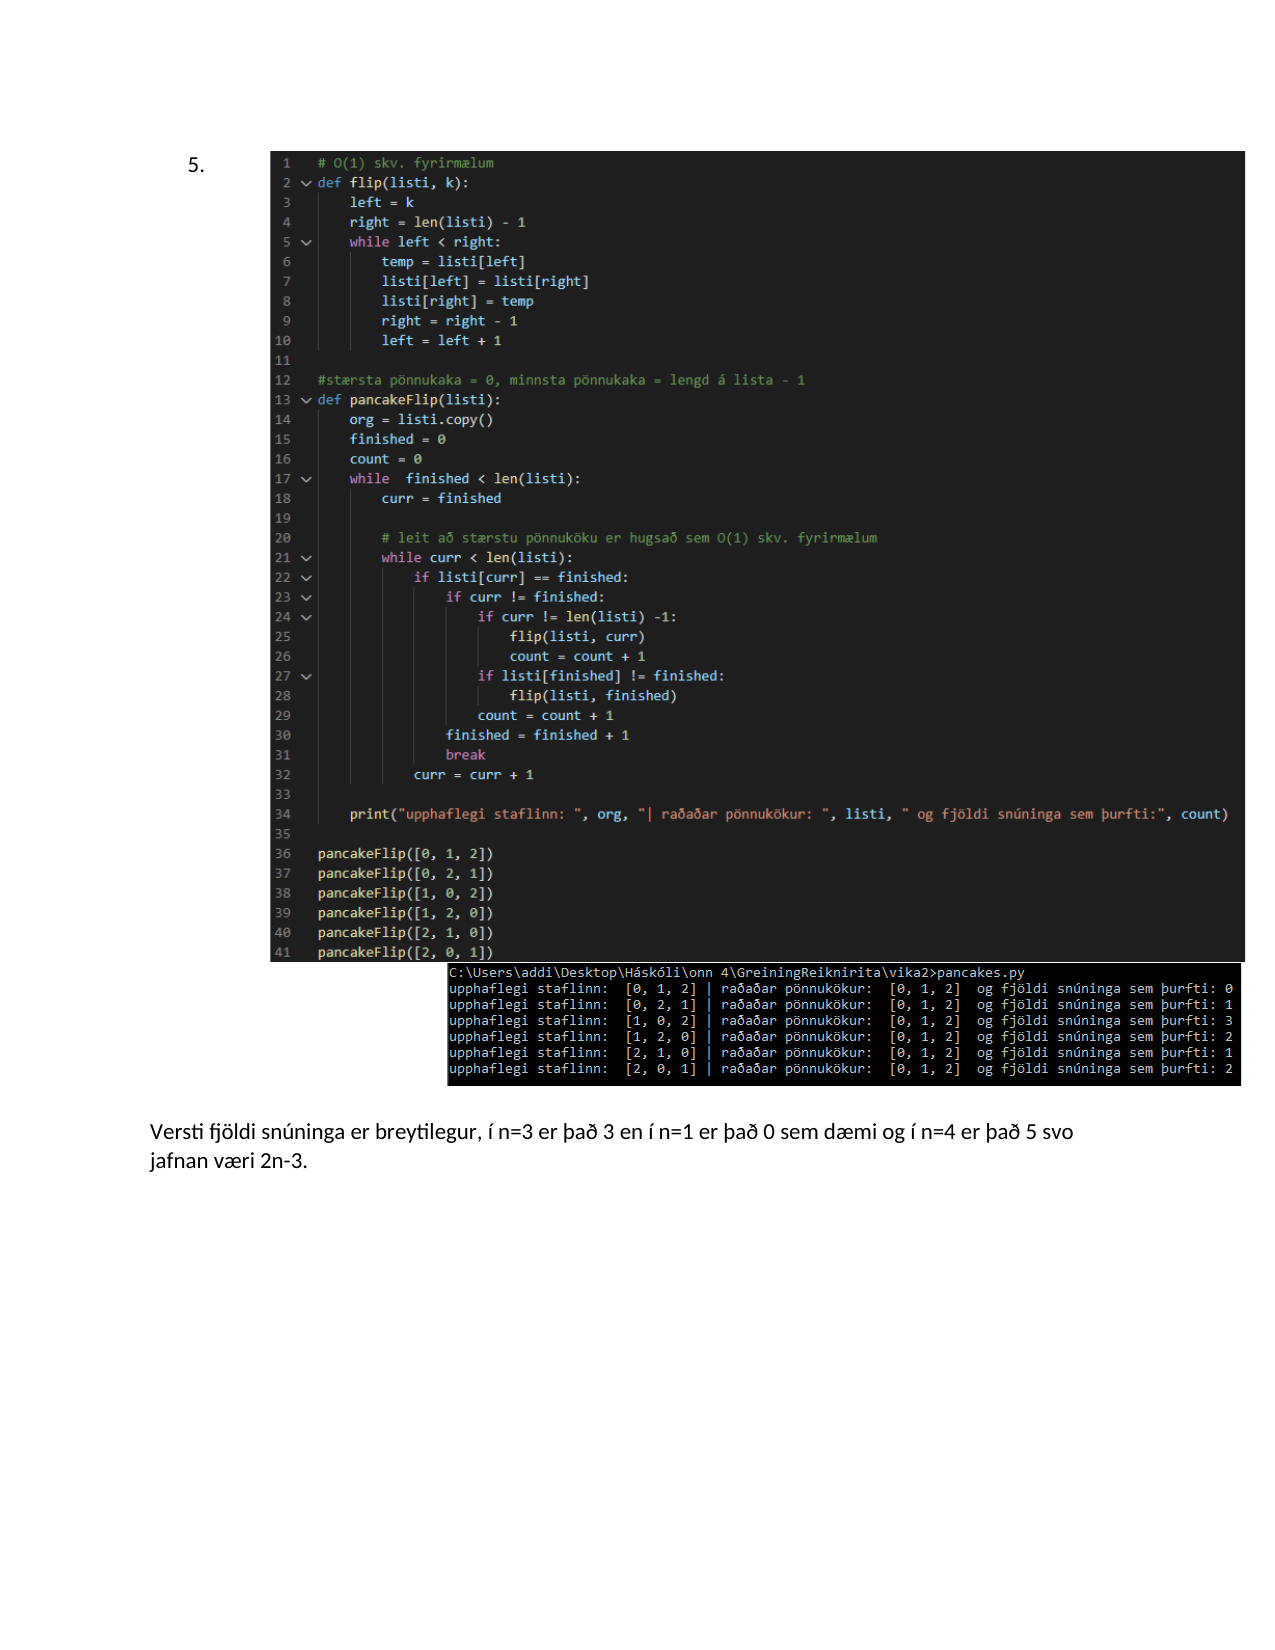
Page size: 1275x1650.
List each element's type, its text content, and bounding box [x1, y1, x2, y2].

text Versti fjöldi snúninga er breytilegur, í n=3 er það 3 en í n=1 er það 0 sem dæmi og í n=4 er það 5 svo jafnan væri 2n-3. [150, 1117, 1125, 1174]
